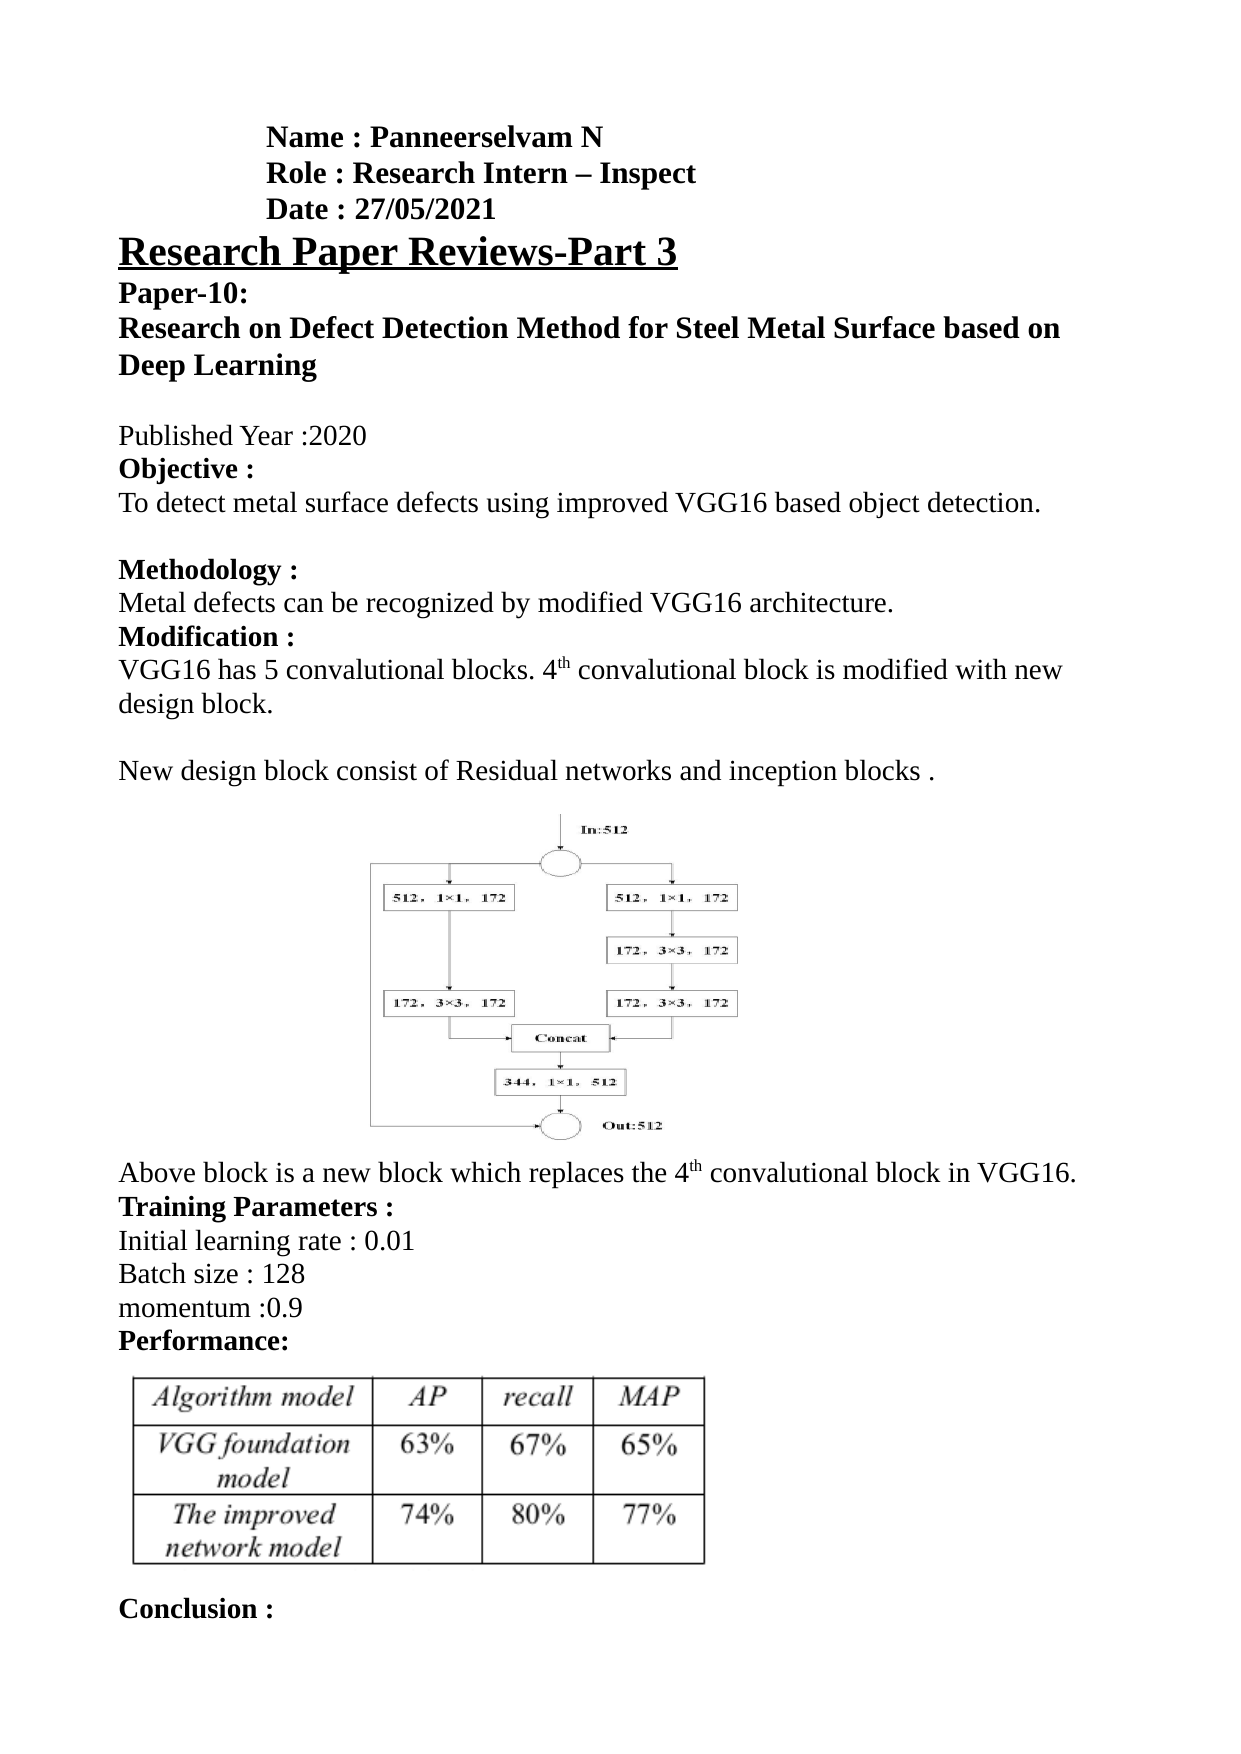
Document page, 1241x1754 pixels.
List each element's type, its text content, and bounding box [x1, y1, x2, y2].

text Conclusion : [118, 1592, 1122, 1625]
text To detect metal surface defects using improved VGG16 based object detection. [118, 485, 1122, 518]
text VGG16 has 5 convalutional blocks. 4th convalutional block is modified with new design block. [118, 652, 1122, 719]
text New design block consist of Residual networks and inception blocks . [118, 753, 1122, 787]
text Above block is a new block which replaces the 4th convalutional block in VGG16. [118, 1156, 1122, 1189]
text Objective : [118, 451, 1122, 485]
text Metal defects can be recognized by modified VGG16 architecture. [118, 585, 1122, 619]
text Research on Defect Detection Method for Steel Metal Surface based on Deep Learning [118, 310, 1122, 382]
text Published Year :2020 [118, 418, 1122, 451]
text Role : Research Intern – Inspect [118, 154, 1122, 190]
text Initial learning rate : 0.01 [118, 1223, 1122, 1256]
text Batch size : 128 [118, 1256, 1122, 1290]
text Modification : [118, 619, 1122, 652]
text Paper-10: [118, 274, 1122, 310]
picture [125, 1363, 721, 1571]
text Date : 27/05/2021 [118, 190, 1122, 226]
text Name : Panneerselvam N [118, 118, 1122, 154]
picture [318, 814, 782, 1143]
text momentum :0.9 [118, 1290, 1122, 1323]
text Methodology : [118, 552, 1122, 585]
text Training Parameters : [118, 1189, 1122, 1223]
text Research Paper Reviews-Part 3 [118, 226, 1122, 274]
text Performance: [118, 1323, 1122, 1357]
